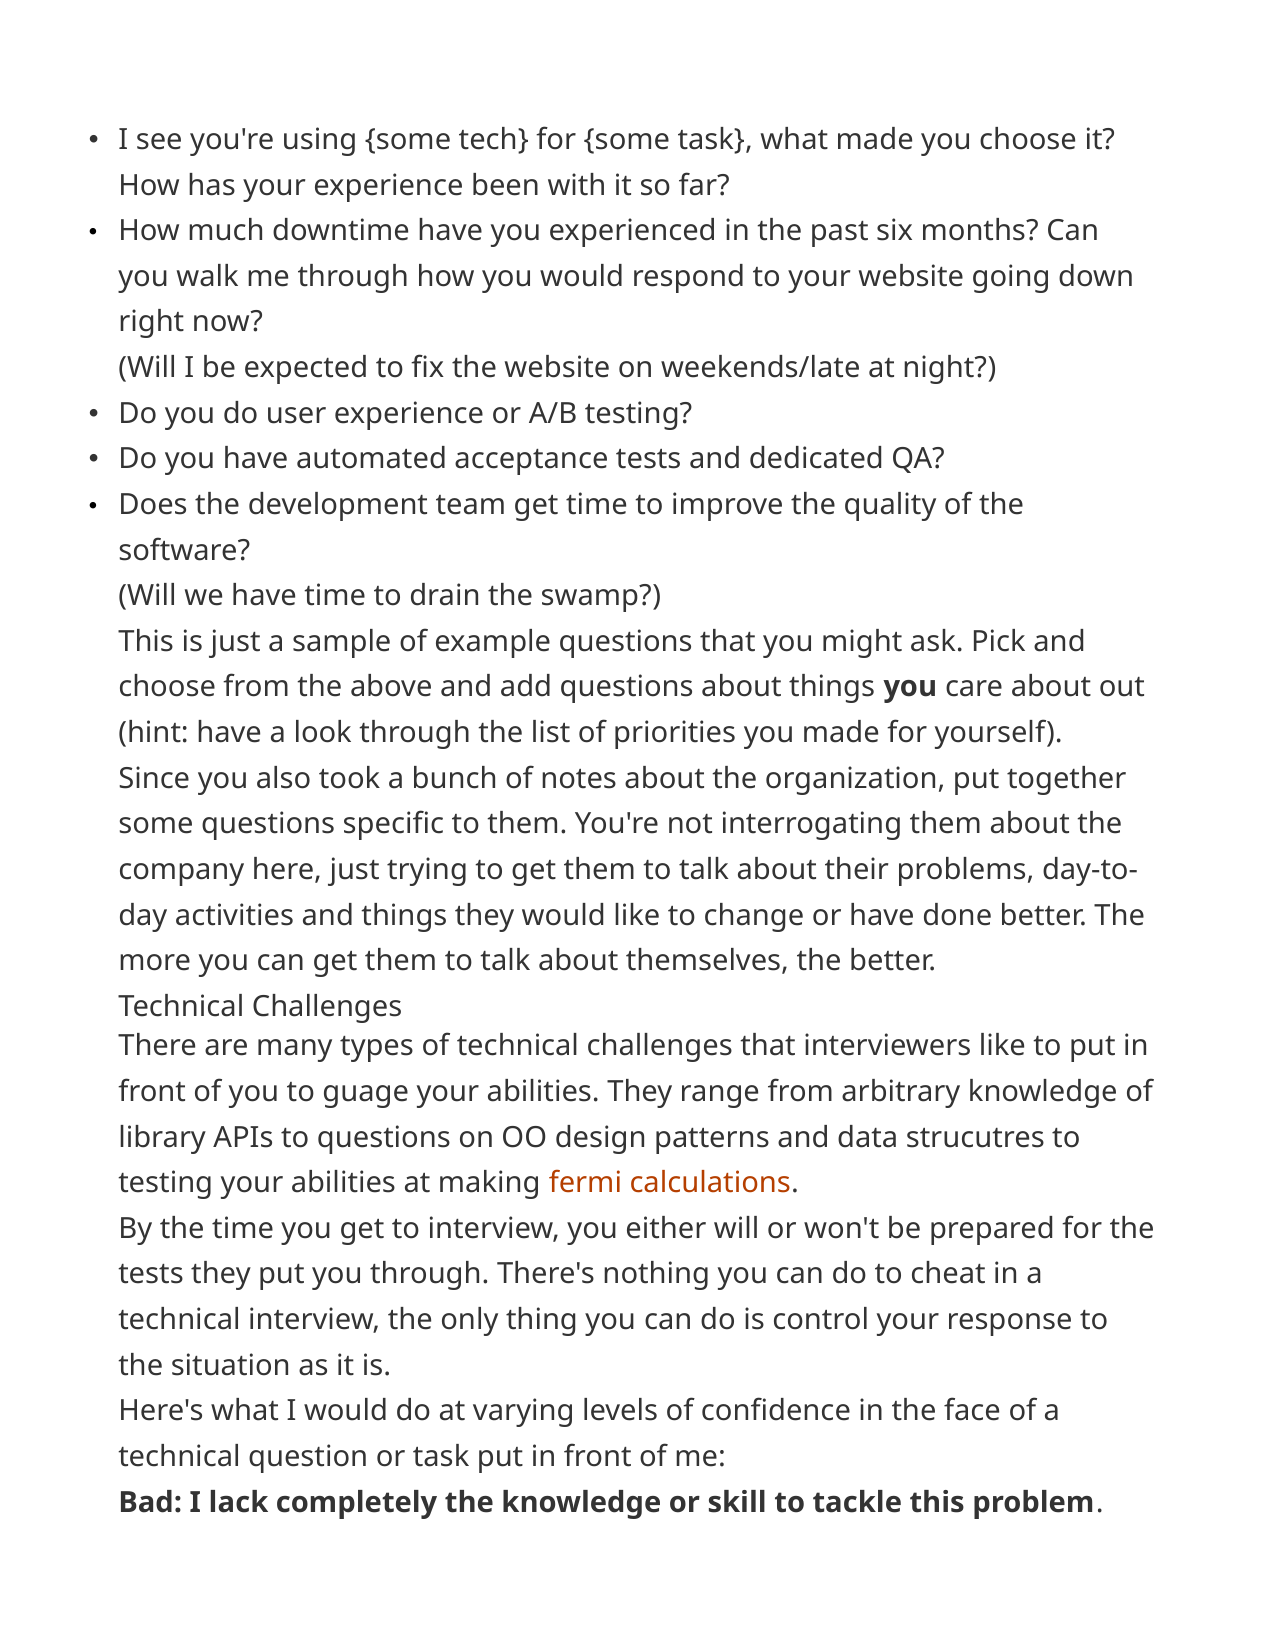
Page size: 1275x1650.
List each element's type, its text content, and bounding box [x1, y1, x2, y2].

text Here's what I would do at varying levels of confidence in the face of a technical question or task put in front of me: [118, 1390, 1157, 1475]
list Do you have automated acceptance tests and dedicated QA? [118, 437, 1157, 477]
text There are many types of technical challenges that interviewers like to put in front of you to guage your abilities. They range from arbitrary knowledge of library APIs to questions on OO design patterns and data strucutres to testing your abilities at making fermi calculations. [118, 1025, 1157, 1201]
list How much downtime have you experienced in the past six months? Can you walk me through how you would respond to your website going down right now? (Will I be expected to fix the website on weekends/late at night?) [118, 209, 1157, 386]
text By the time you get to interview, you either will or won't be prepared for the tests they put you through. There's nothing you can do to cheat in a technical interview, the only thing you can do is control your response to the situation as it is. [118, 1207, 1157, 1384]
list Does the development team get time to improve the quality of the software? (Will we have time to drain the swamp?) [118, 483, 1157, 614]
list I see you're using {some tech} for {some task}, what made you choose it? How has your experience been with it so far? [118, 118, 1157, 203]
text Bad: I lack completely the knowledge or skill to tackle this problem. [118, 1481, 1157, 1521]
list Do you do user experience or A/B testing? [118, 392, 1157, 432]
text Since you also took a bunch of notes about the organization, put together some questions specific to them. You're not interrogating them about the company here, just trying to get them to talk about their problems, day-to-day activities and things they would like to change or have done better. The more you can get them to talk about themselves, the better. [118, 757, 1157, 979]
text This is just a sample of example questions that you might ask. Pick and choose from the above and add questions about things you care about out (hint: have a look through the list of priorities you made for yourself). [118, 620, 1157, 751]
subtitle Technical Challenges [118, 985, 1157, 1025]
